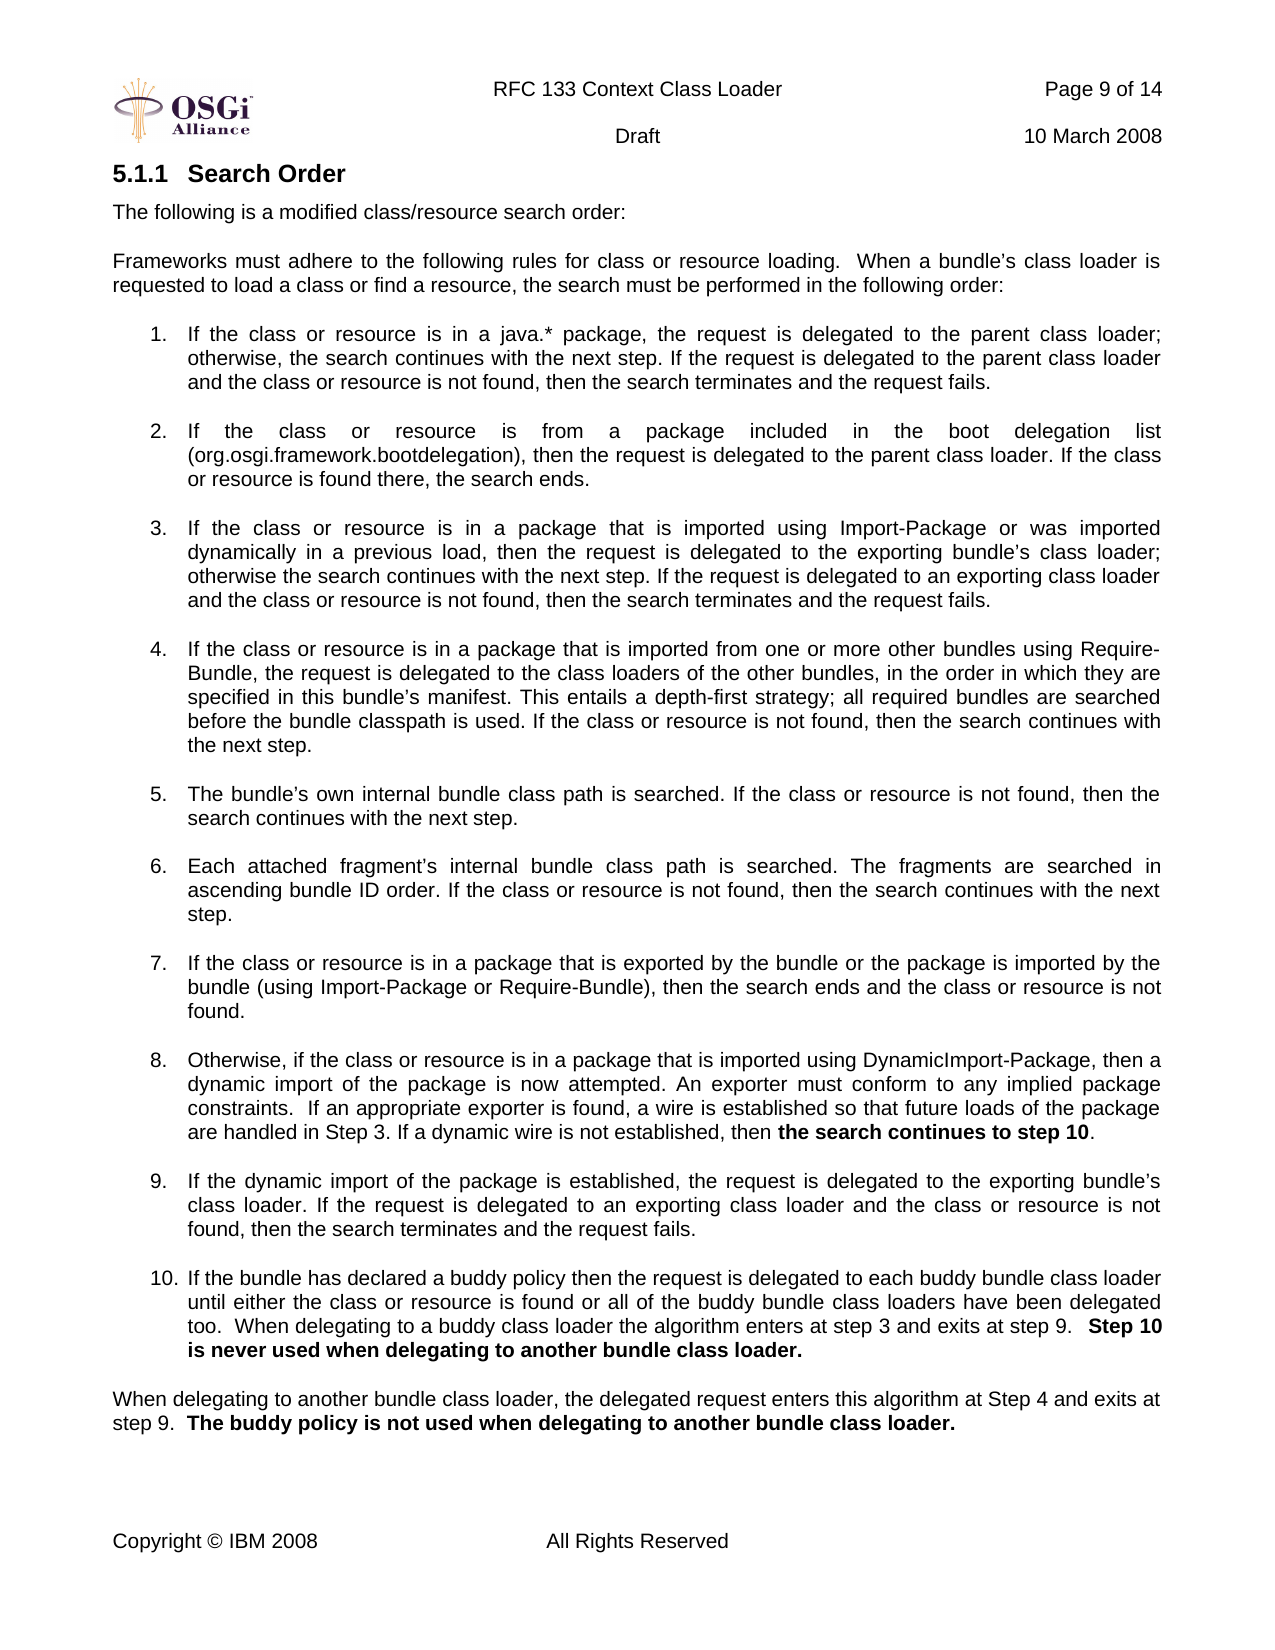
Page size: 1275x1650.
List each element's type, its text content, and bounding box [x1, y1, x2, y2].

list If the class or resource is in a package that is imported from one or more other bundles using Require-Bundle, the request is delegated to the class loaders of the other bundles, in the order in which they are specified in this bundle’s manifest. This entails a depth-first strategy; all required bundles are searched before the bundle classpath is used. If the class or resource is not found, then the search continues with the next step. [150, 637, 1162, 756]
subtitle Search Order [112, 159, 1162, 188]
picture [114, 78, 254, 143]
text Frameworks must adhere to the following rules for class or resource loading. When a bundle’s class loader is requested to load a class or find a resource, the search must be performed in the following order: [112, 249, 1162, 297]
list Otherwise, if the class or resource is in a package that is imported using DynamicImport-Package, then a dynamic import of the package is now attempted. An exporter must conform to any implied package constraints. If an appropriate exporter is found, a wire is established so that future loads of the package are handled in Step 3. If a dynamic wire is not established, then the search continues to step 10. [150, 1048, 1162, 1144]
text The following is a modified class/resource search order: [112, 200, 1162, 224]
text When delegating to another bundle class loader, the delegated request enters this algorithm at Step 4 and exits at step 9. The buddy policy is not used when delegating to another bundle class loader. [112, 1387, 1162, 1434]
list If the bundle has declared a buddy policy then the request is delegated to each buddy bundle class loader until either the class or resource is found or all of the buddy bundle class loaders have been delegated too. When delegating to a buddy class loader the algorithm enters at step 3 and exits at step 9. Step 10 is never used when delegating to another bundle class loader. [150, 1266, 1162, 1362]
list The bundle’s own internal bundle class path is searched. If the class or resource is not found, then the search continues with the next step. [150, 781, 1162, 829]
list If the class or resource is from a package included in the boot delegation list (org.osgi.framework.bootdelegation), then the request is delegated to the parent class loader. If the class or resource is found there, the search ends. [150, 419, 1162, 491]
list If the dynamic import of the package is established, the request is delegated to the exporting bundle’s class loader. If the request is delegated to an exporting class loader and the class or resource is not found, then the search terminates and the request fails. [150, 1169, 1162, 1241]
list If the class or resource is in a java.* package, the request is delegated to the parent class loader; otherwise, the search continues with the next step. If the request is delegated to the parent class loader and the class or resource is not found, then the search terminates and the request fails. [150, 322, 1162, 394]
list Each attached fragment’s internal bundle class path is searched. The fragments are searched in ascending bundle ID order. If the class or resource is not found, then the search continues with the next step. [150, 854, 1162, 926]
list If the class or resource is in a package that is imported using Import-Package or was imported dynamically in a previous load, then the request is delegated to the exporting bundle’s class loader; otherwise the search continues with the next step. If the request is delegated to an exporting class loader and the class or resource is not found, then the search terminates and the request fails. [150, 516, 1162, 612]
list If the class or resource is in a package that is exported by the bundle or the package is imported by the bundle (using Import-Package or Require-Bundle), then the search ends and the class or resource is not found. [150, 951, 1162, 1023]
